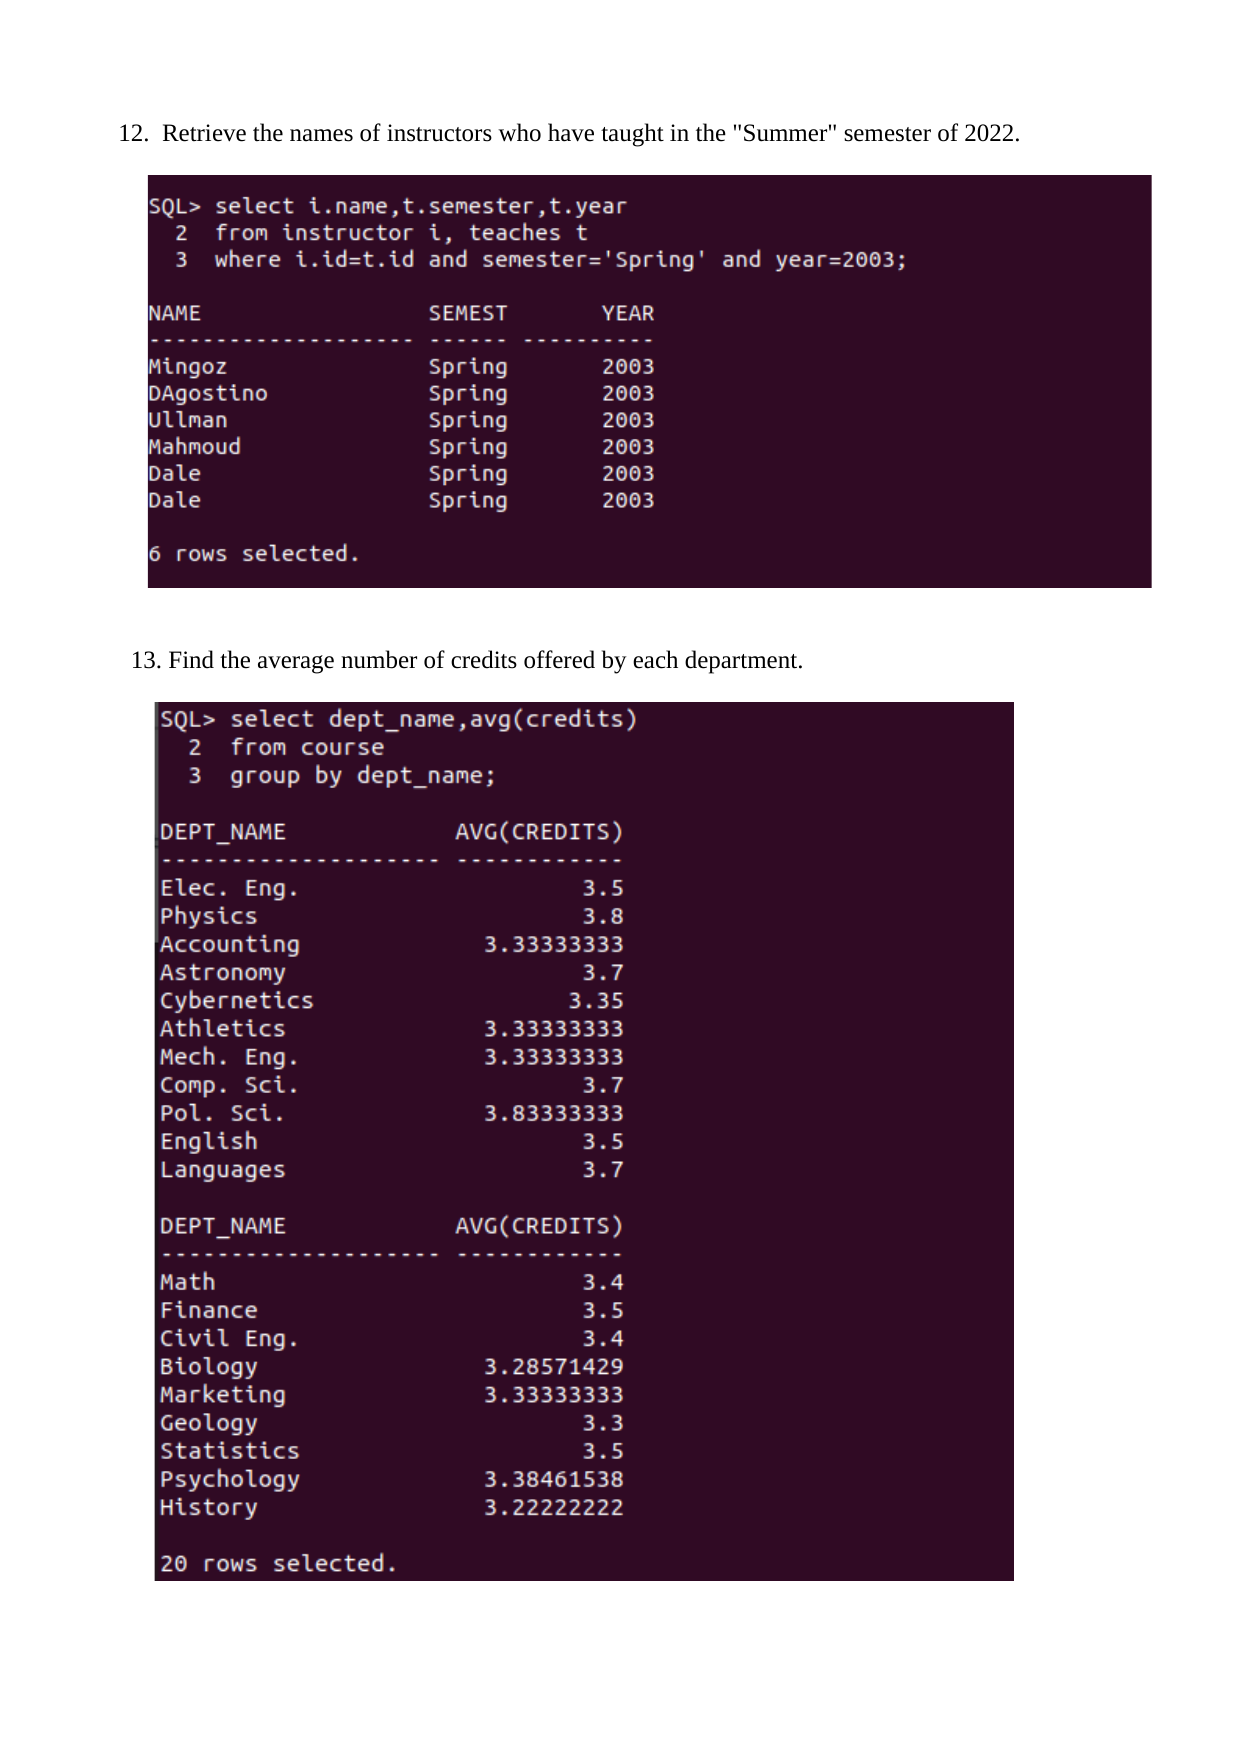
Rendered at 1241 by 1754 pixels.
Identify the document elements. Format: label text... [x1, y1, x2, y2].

picture [154, 702, 1014, 1581]
text 13. Find the average number of credits offered by each department. [118, 645, 1122, 673]
picture [147, 175, 1152, 588]
text 12. Retrieve the names of instructors who have taught in the "Summer" semester of 2022. [118, 118, 1122, 147]
